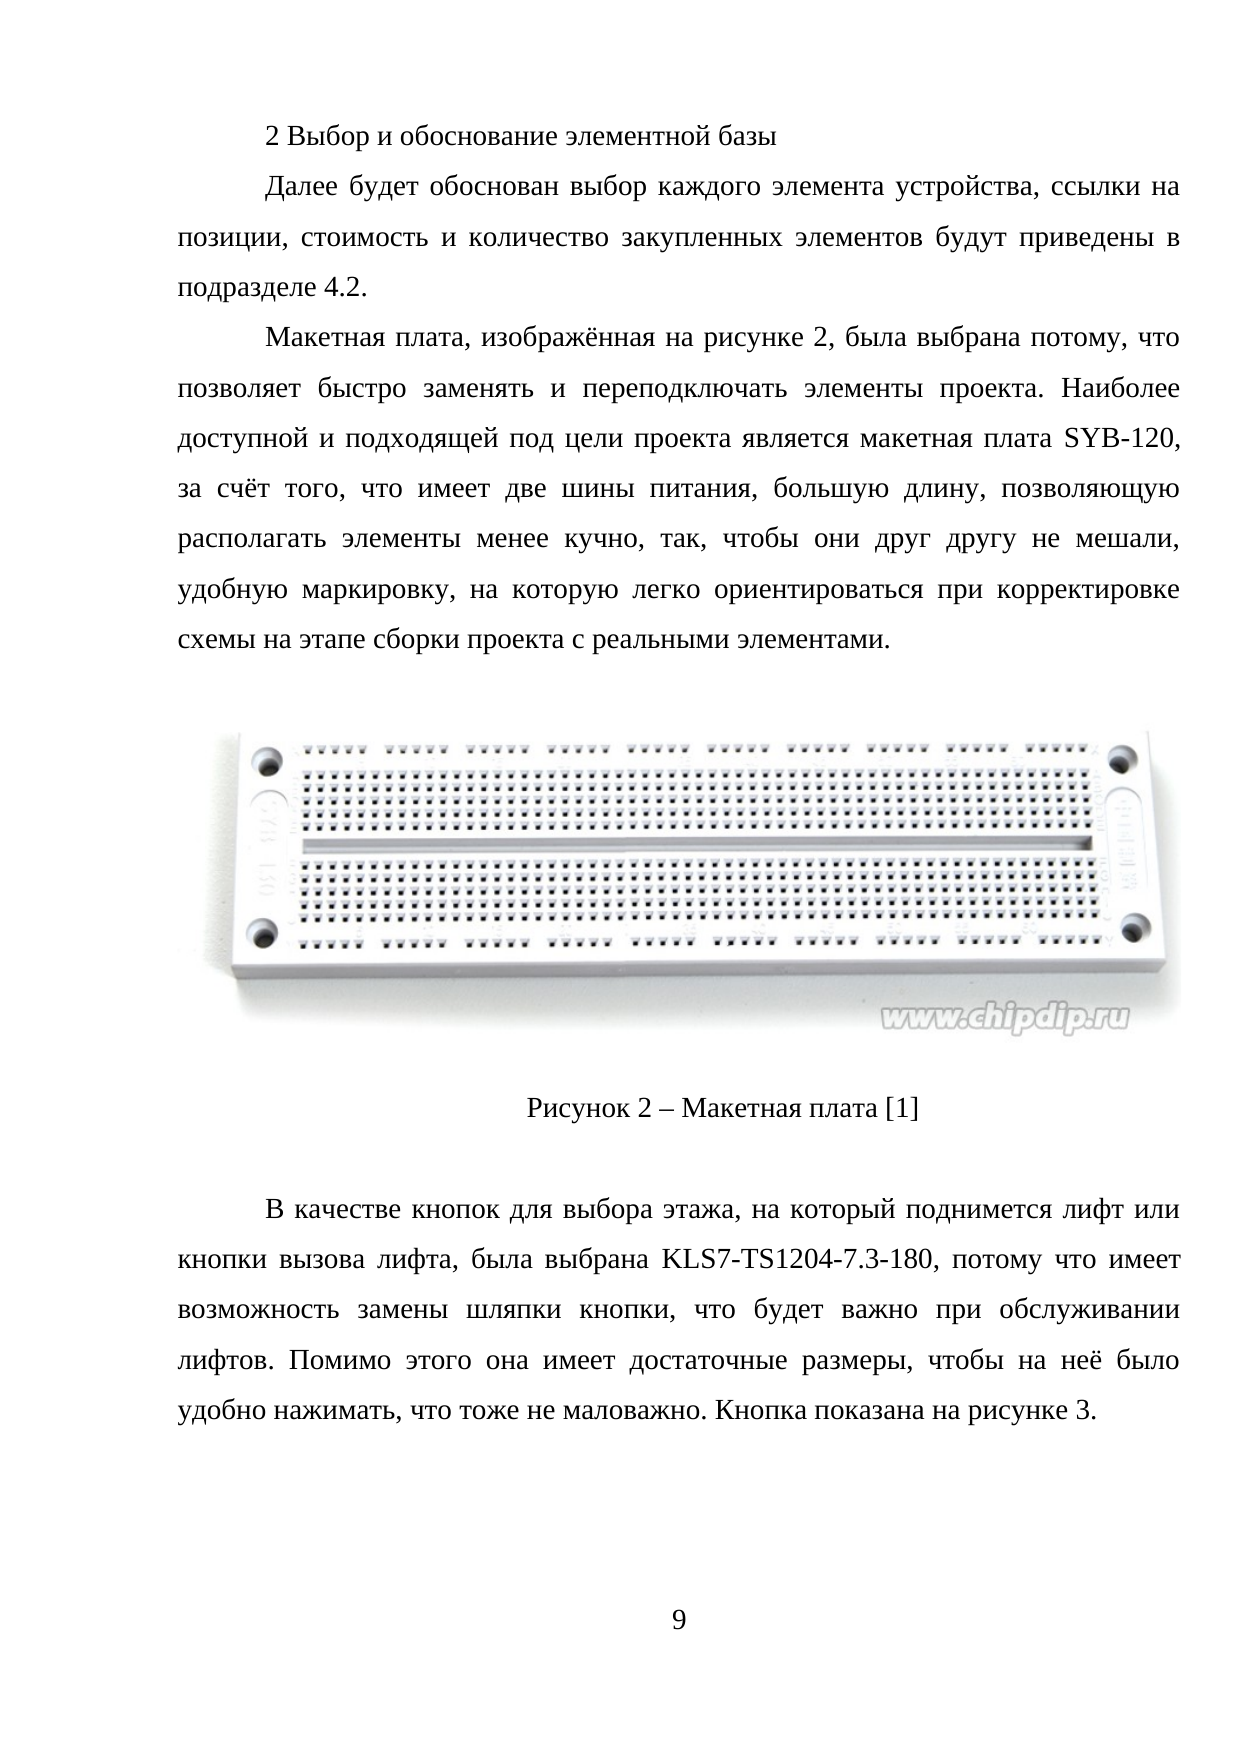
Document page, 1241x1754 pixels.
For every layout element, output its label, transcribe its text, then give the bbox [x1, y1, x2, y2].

text Далее будет обоснован выбор каждого элемента устройства, ссылки на позиции, стоимость и количество закупленных элементов будут приведены в подразделе 4.2. [177, 168, 1181, 303]
text В качестве кнопок для выбора этажа, на который поднимется лифт или кнопки вызова лифта, была выбрана KLS7-TS1204-7.3-180, потому что имеет возможность замены шляпки кнопки, что будет важно при обслуживании лифтов. Помимо этого она имеет достаточные размеры, чтобы на неё было удобно нажимать, что тоже не маловажно. Кнопка показана на рисунке 3. [177, 1191, 1181, 1426]
text Макетная плата, изображённая на рисунке 2, была выбрана потому, что позволяет быстро заменять и переподключать элементы проекта. Наиболее доступной и подходящей под цели проекта является макетная плата SYB-120, за счёт того, что имеет две шины питания, большую длину, позволяющую располагать элементы менее кучно, так, чтобы они друг другу не мешали, удобную маркировку, на которую легко ориентироваться при корректировке схемы на этапе сборки проекта с реальными элементами. [177, 319, 1181, 655]
text [177, 672, 1181, 704]
text Рисунок 2 – Макетная плата [1] [177, 1057, 1181, 1124]
subtitle 2 Выбор и обоснование элементной базы [177, 118, 1181, 152]
picture [177, 704, 1182, 1057]
